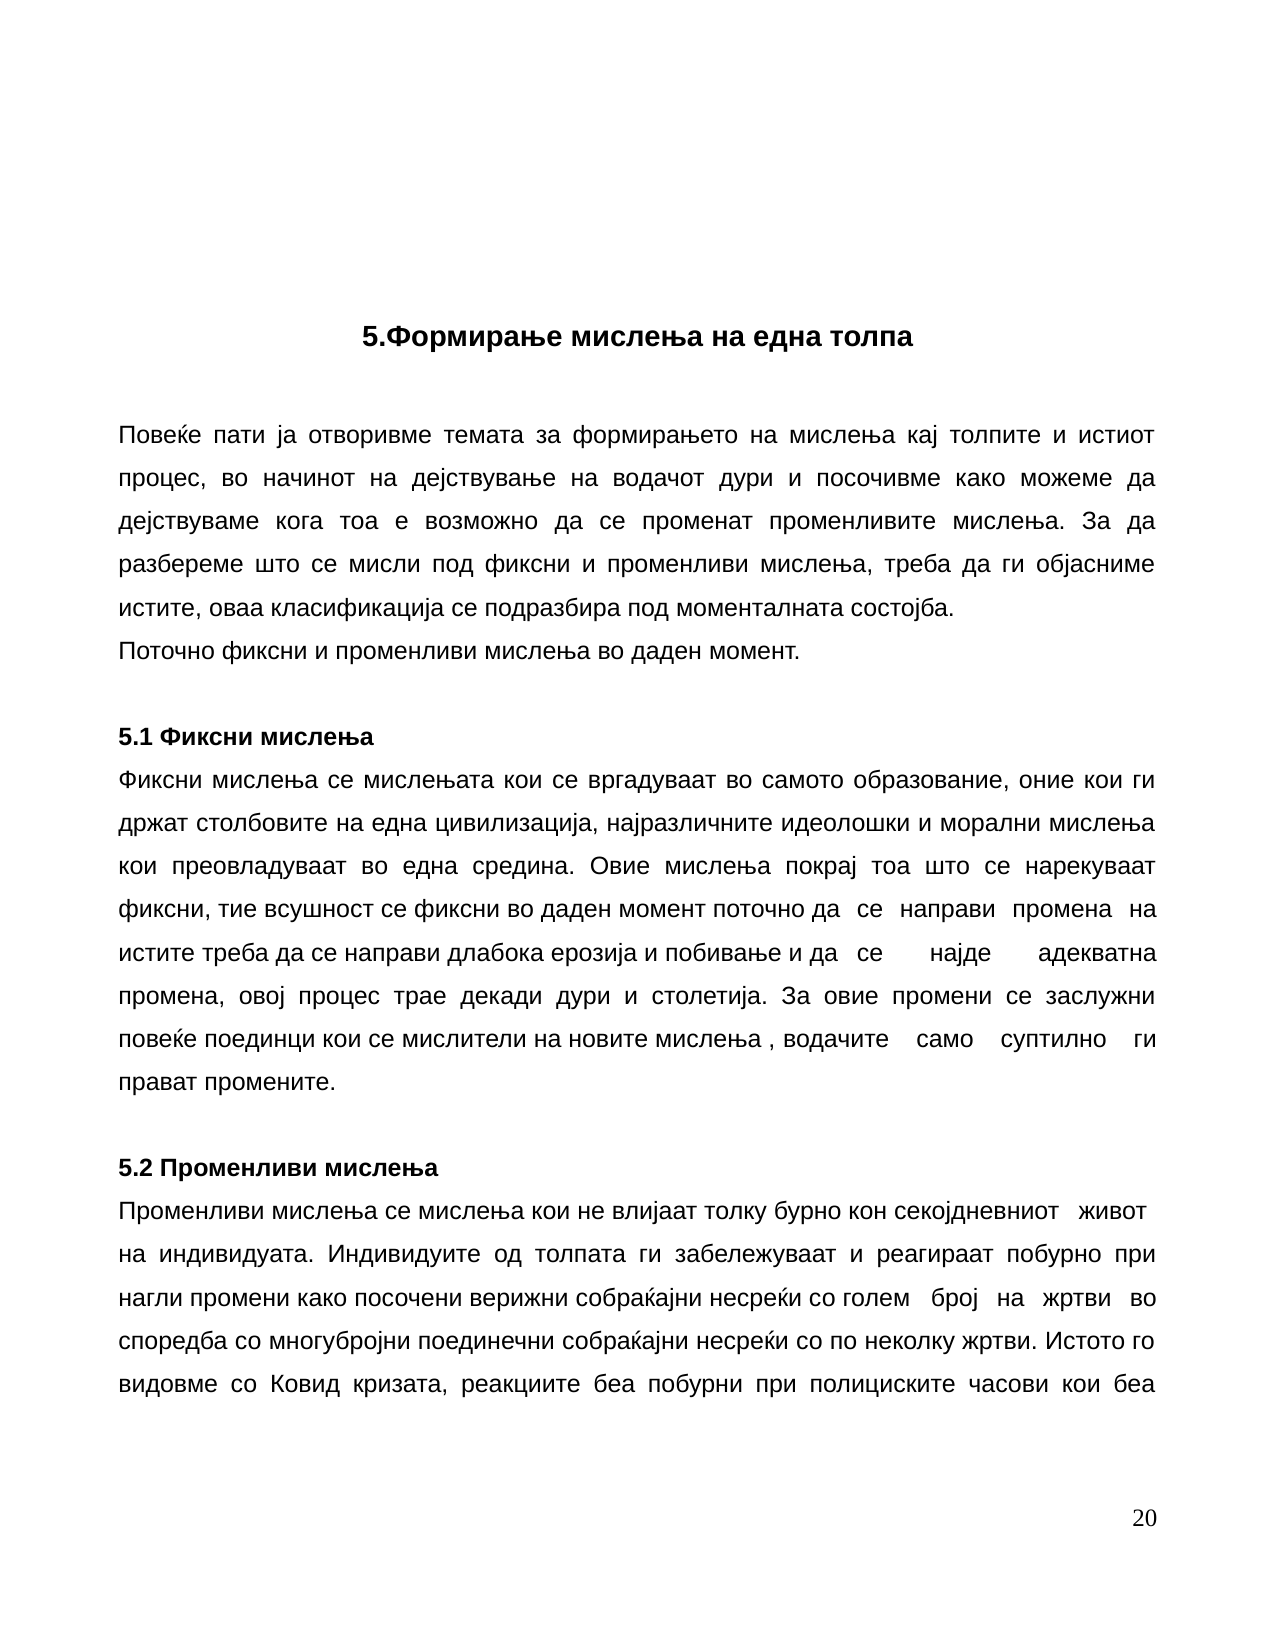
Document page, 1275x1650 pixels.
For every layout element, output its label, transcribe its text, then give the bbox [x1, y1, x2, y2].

text 5.1 Фиксни мислења [118, 722, 1157, 751]
text Повеќе пати ја отворивме темата за формирањето на мислења кај толпите и истиот процес, во начинот на дејствување на водачот дури и посочивме како можеме да дејствуваме кога тоа е возможно да се променат променливите мислења. За да разбереме што се мисли под фиксни и променливи мислења, треба да ги објасниме истите, оваа класификација се подразбира под моменталната состојба. [118, 420, 1157, 621]
text Поточно фиксни и променливи мислења во даден момент. [118, 636, 1157, 664]
text Фиксни мислења се мислењата кои се вргадуваат во самото образование, оние кои ги држат столбовите на една цивилизација, најразличните идеолошки и морални мислења кои преовладуваат во една средина. Овие мислења покрај тоа што се нарекуваат фиксни, тие всушност се фиксни во даден момент поточно да се направи промена на истите треба да се направи длабока ерозија и побивање и да се најде адекватна промена, овој процес трае декади дури и столетија. За овие промени се заслужни повеќе поединци кои се мислители на новите мислења , водачите само суптилно ги прават промените. [118, 765, 1157, 1096]
text 5.2 Променливи мислења [118, 1153, 1157, 1182]
text 5.Формирање мислења на една толпа [118, 319, 1157, 353]
text Променливи мислења се мислења кои не влијаат толку бурно кон секојдневниот живот на индивидуата. Индивидуите од толпата ги забележуваат и реагираат побурно при нагли промени како посочени верижни собраќајни несреќи со голем број на жртви во споредба со многубројни поединечни собраќајни несреќи со по неколку жртви. Истото го видовме со Ковид кризата, реакциите беа побурни при полициските часови кои беа [118, 1196, 1157, 1397]
